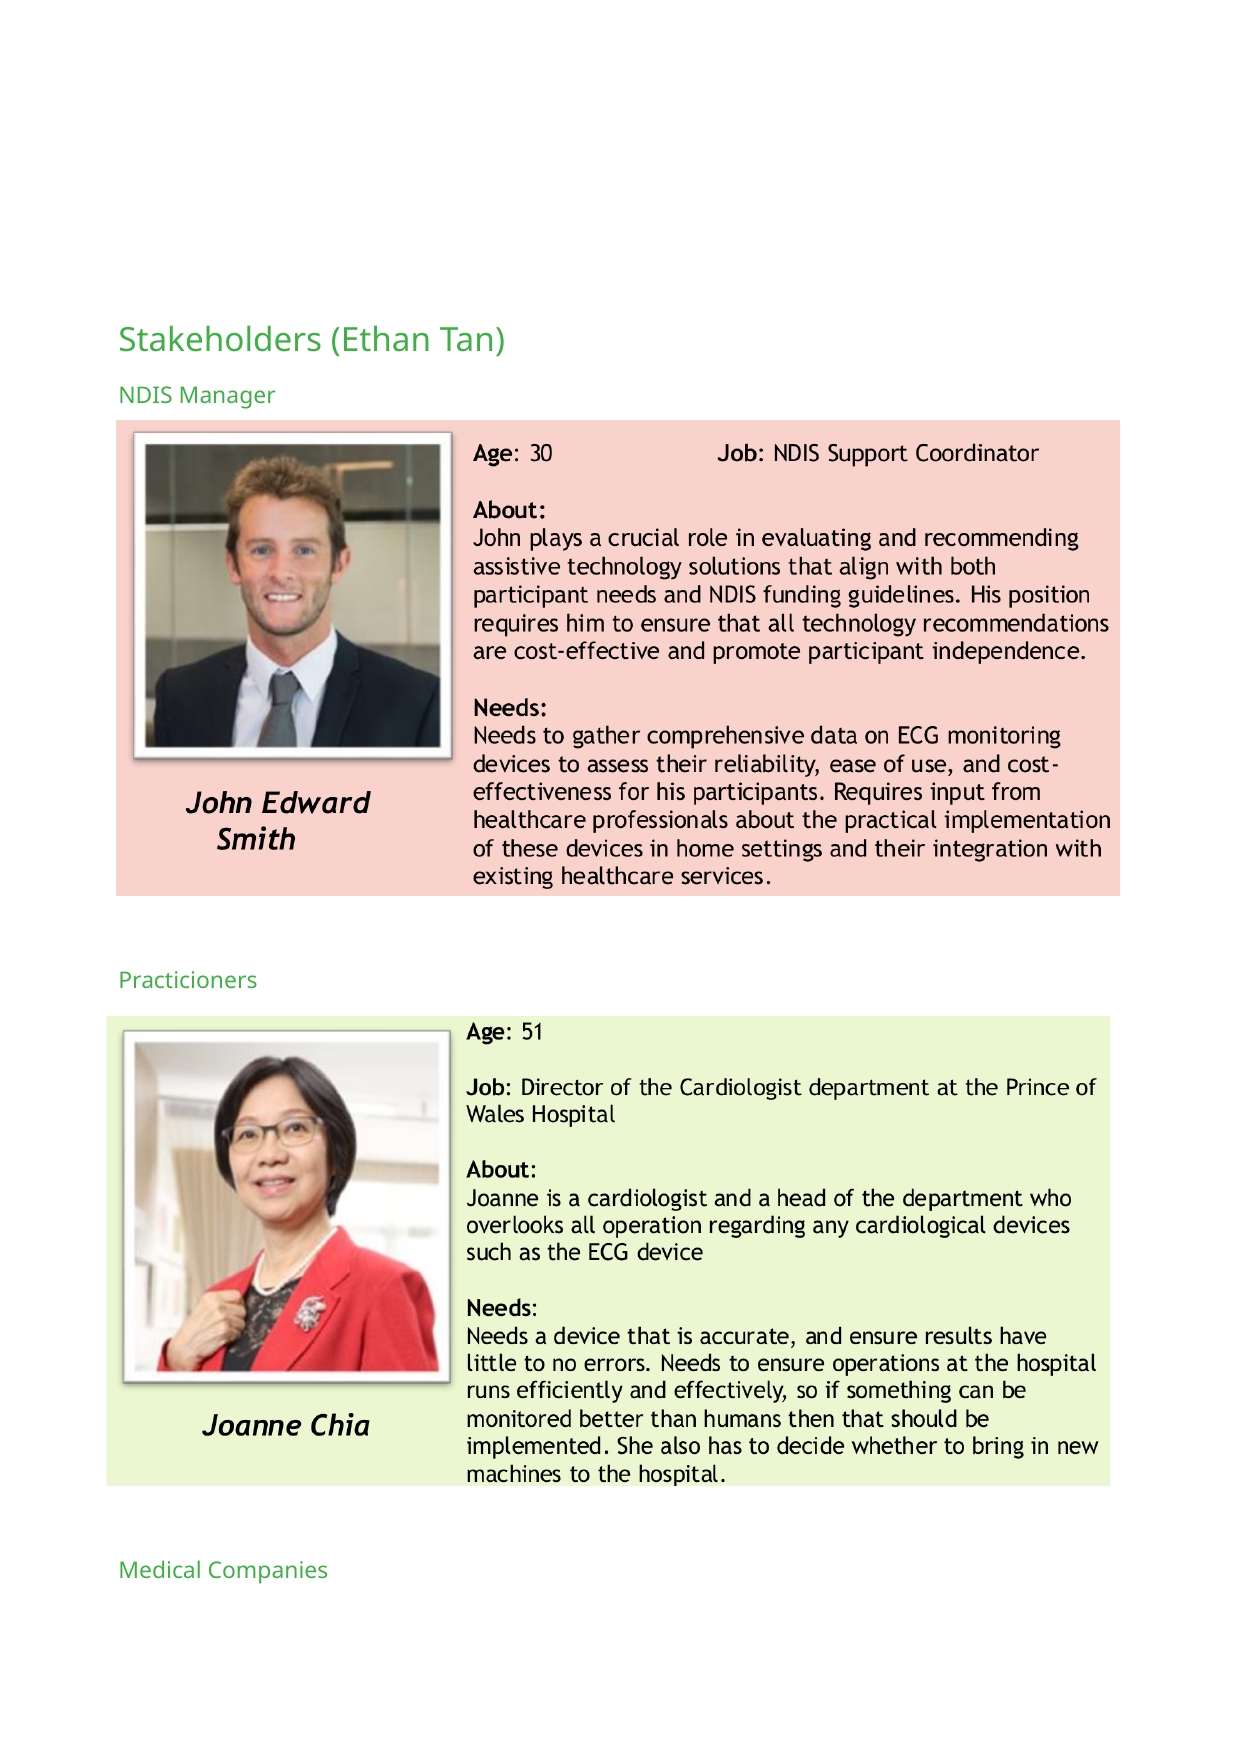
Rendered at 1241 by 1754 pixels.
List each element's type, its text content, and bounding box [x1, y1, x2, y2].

table_header Medical Companies [118, 1554, 1122, 1595]
text Stakeholders (Ethan Tan) [118, 316, 1122, 361]
picture [116, 420, 1121, 896]
table_cell [118, 1006, 1122, 1514]
table_header NDIS Manager [118, 379, 1122, 421]
table_header Practicioners [118, 964, 1122, 1006]
table_cell [118, 421, 1122, 925]
picture [106, 1016, 1110, 1486]
